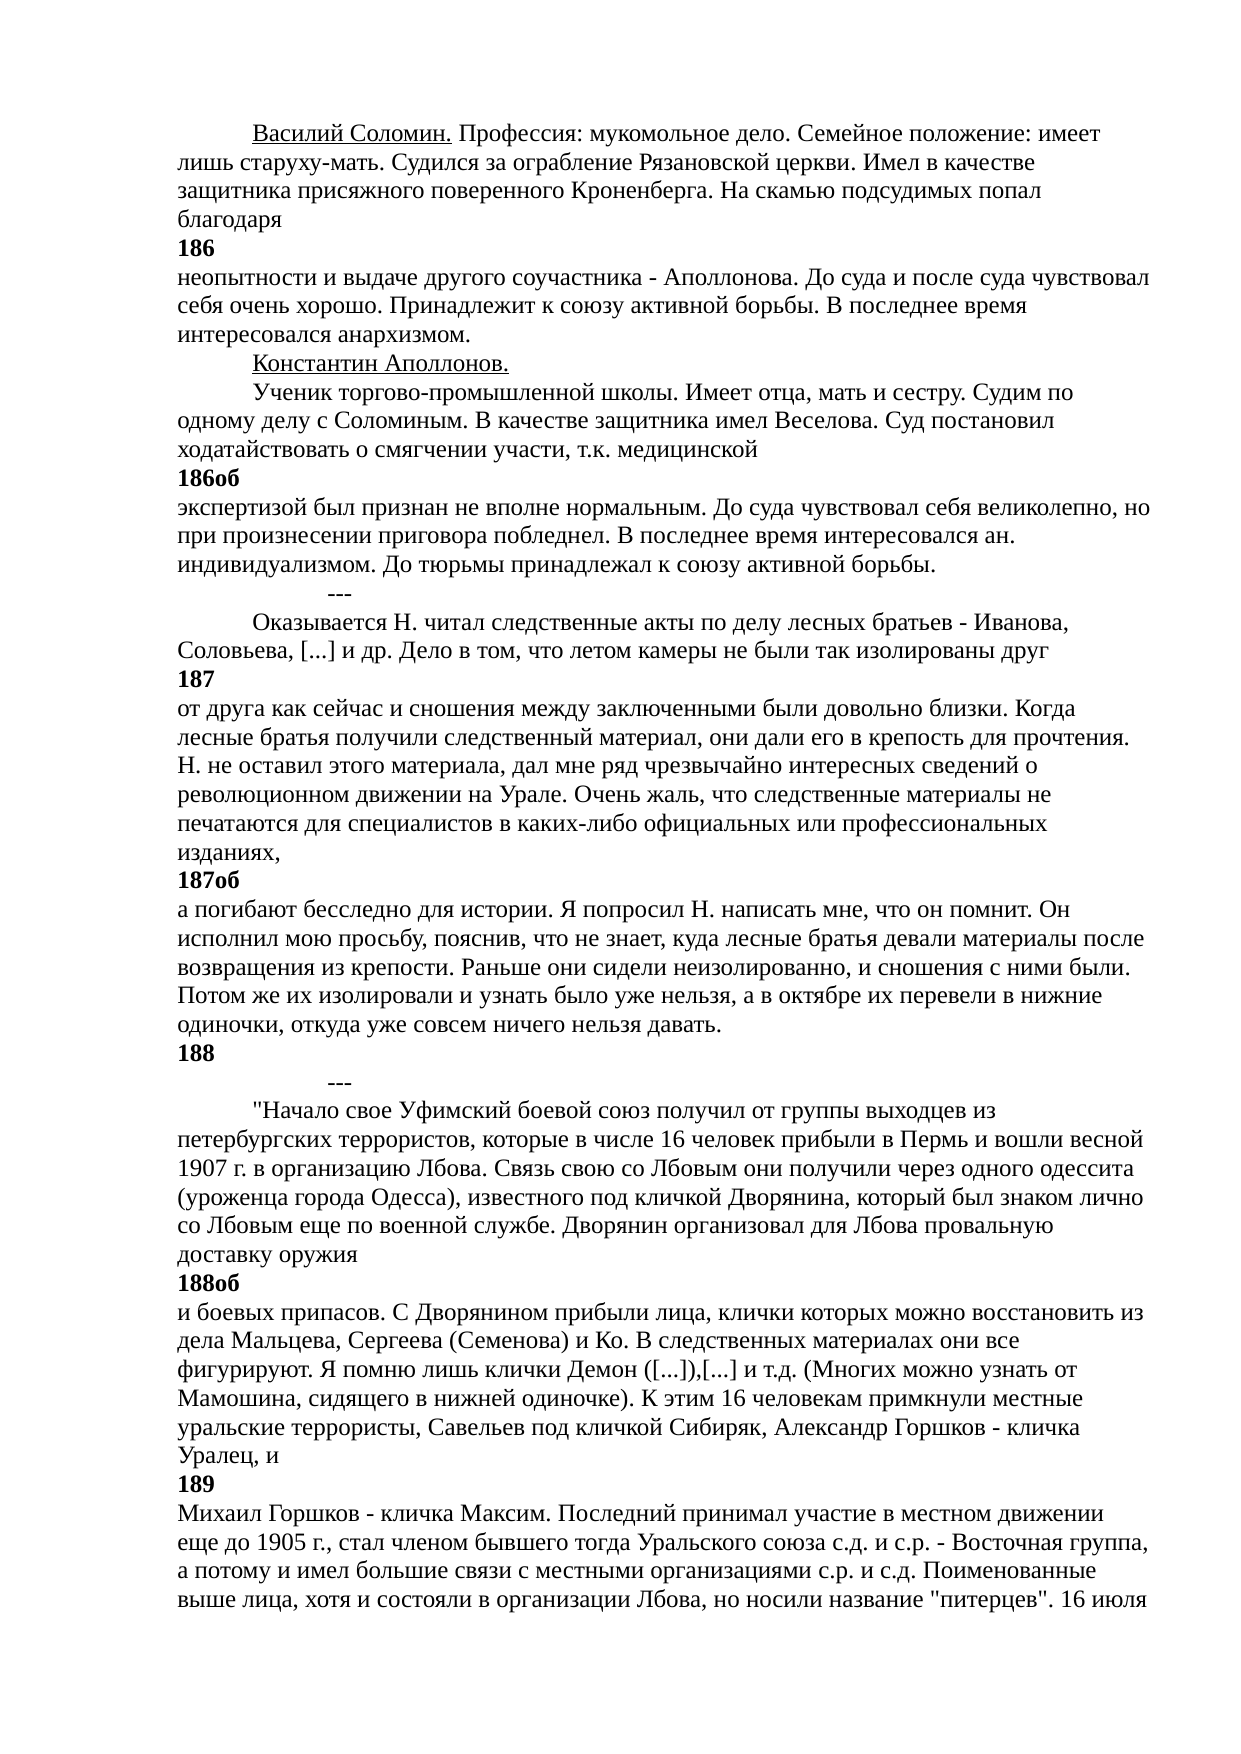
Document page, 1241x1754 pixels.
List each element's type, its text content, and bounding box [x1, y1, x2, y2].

text Василий Соломин. Профессия: мукомольное дело. Семейное положение: имеет лишь старуху-мать. Судился за ограбление Рязановской церкви. Имел в качестве защитника присяжного поверенного Кроненберга. На скамью подсудимых попал благодаря [177, 118, 1152, 233]
text 186 [177, 233, 1152, 262]
text Оказывается Н. читал следственные акты по делу лесных братьев - Иванова, Соловьева, [...] и др. Дело в том, что летом камеры не были так изолированы друг [177, 607, 1152, 664]
text Константин Аполлонов. [177, 348, 1152, 377]
text --- [177, 578, 1152, 607]
text 188 [177, 1038, 1152, 1067]
text и боевых припасов. С Дворянином прибыли лица, клички которых можно восстановить из дела Мальцева, Сергеева (Семенова) и Ко. В следственных материалах они все фигурируют. Я помню лишь клички Демон ([...]),[...] и т.д. (Многих можно узнать от Мамошина, сидящего в нижней одиночке). К этим 16 человекам примкнули местные уральские террористы, Савельев под кличкой Сибиряк, Александр Горшков - кличка Уралец, и [177, 1297, 1152, 1469]
text 188об [177, 1268, 1152, 1297]
text "Начало свое Уфимский боевой союз получил от группы выходцев из петербургских террористов, которые в числе 16 человек прибыли в Пермь и вошли весной 1907 г. в организацию Лбова. Связь свою со Лбовым они получили через одного одессита (уроженца города Одесса), известного под кличкой Дворянина, который был знаком лично со Лбовым еще по военной службе. Дворянин организовал для Лбова провальную доставку оружия [177, 1096, 1152, 1268]
text 187 [177, 664, 1152, 693]
text Ученик торгово-промышленной школы. Имеет отца, мать и сестру. Судим по одному делу с Соломиным. В качестве защитника имел Веселова. Суд постановил ходатайствовать о смягчении участи, т.к. медицинской [177, 377, 1152, 463]
text --- [177, 1067, 1152, 1096]
text Михаил Горшков - кличка Максим. Последний принимал участие в местном движении еще до 1905 г., стал членом бывшего тогда Уральского союза с.д. и с.р. - Восточная группа, а потому и имел большие связи с местными организациями с.р. и с.д. Поименованные выше лица, хотя и состояли в организации Лбова, но носили название "питерцев". 16 июля [177, 1498, 1152, 1613]
text неопытности и выдаче другого соучастника - Аполлонова. До суда и после суда чувствовал себя очень хорошо. Принадлежит к союзу активной борьбы. В последнее время интересовался анархизмом. [177, 262, 1152, 348]
text от друга как сейчас и сношения между заключенными были довольно близки. Когда лесные братья получили следственный материал, они дали его в крепость для прочтения. Н. не оставил этого материала, дал мне ряд чрезвычайно интересных сведений о революционном движении на Урале. Очень жаль, что следственные материалы не печатаются для специалистов в каких-либо официальных или профессиональных изданиях, [177, 693, 1152, 866]
text экспертизой был признан не вполне нормальным. До суда чувствовал себя великолепно, но при произнесении приговора побледнел. В последнее время интересовался ан. индивидуализмом. До тюрьмы принадлежал к союзу активной борьбы. [177, 492, 1152, 578]
text 186об [177, 463, 1152, 492]
text 189 [177, 1469, 1152, 1498]
text 187об [177, 866, 1152, 894]
text а погибают бесследно для истории. Я попросил Н. написать мне, что он помнит. Он исполнил мою просьбу, пояснив, что не знает, куда лесные братья девали материалы после возвращения из крепости. Раньше они сидели неизолированно, и сношения с ними были. Потом же их изолировали и узнать было уже нельзя, а в октябре их перевели в нижние одиночки, откуда уже совсем ничего нельзя давать. [177, 894, 1152, 1038]
